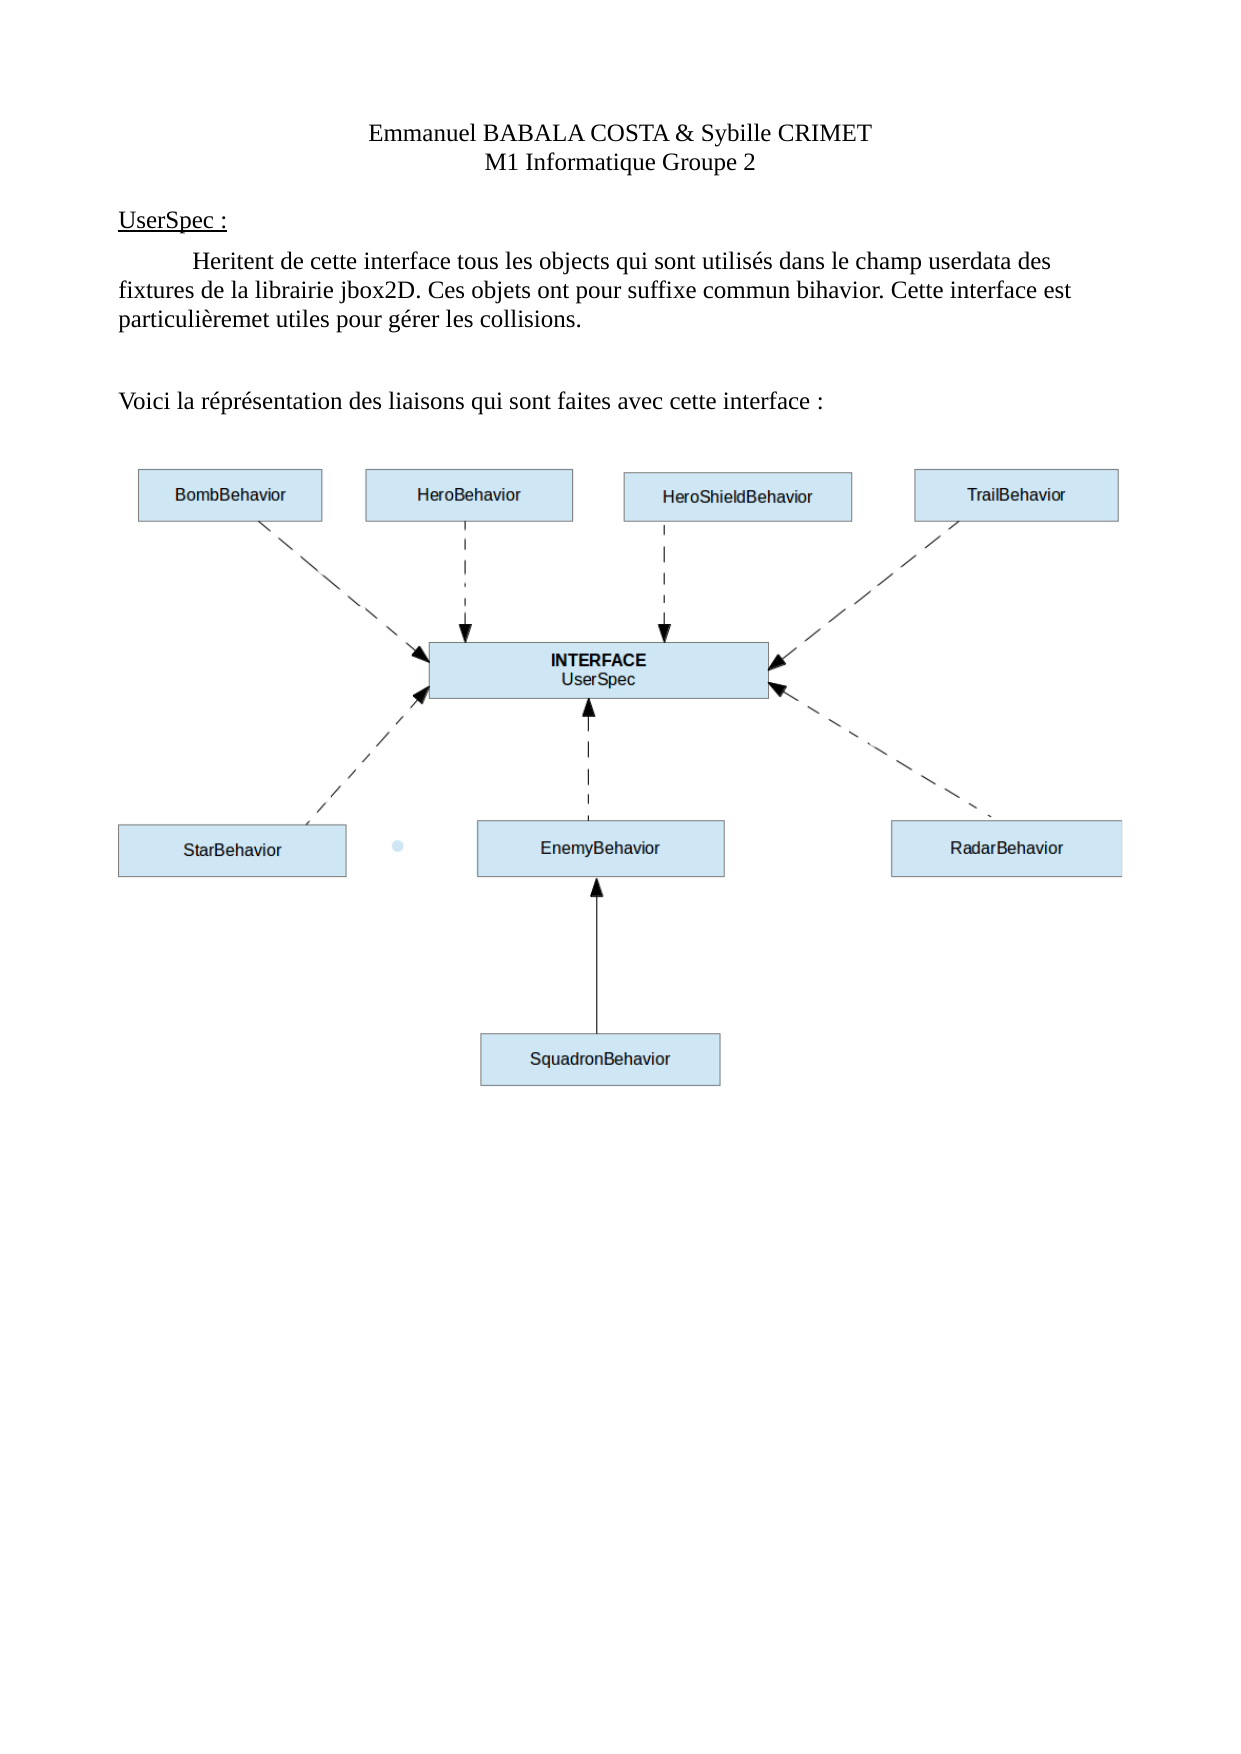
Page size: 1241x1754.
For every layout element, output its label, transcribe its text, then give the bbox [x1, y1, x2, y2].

text UserSpec : [118, 205, 1122, 234]
text Heritent de cette interface tous les objects qui sont utilisés dans le champ userdata des fixtures de la librairie jbox2D. Ces objets ont pour suffixe commun bihavior. Cette interface est particulièremet utiles pour gérer les collisions. [118, 246, 1122, 333]
text Voici la réprésentation des liaisons qui sont faites avec cette interface : [118, 386, 1122, 415]
picture [118, 468, 1123, 1087]
